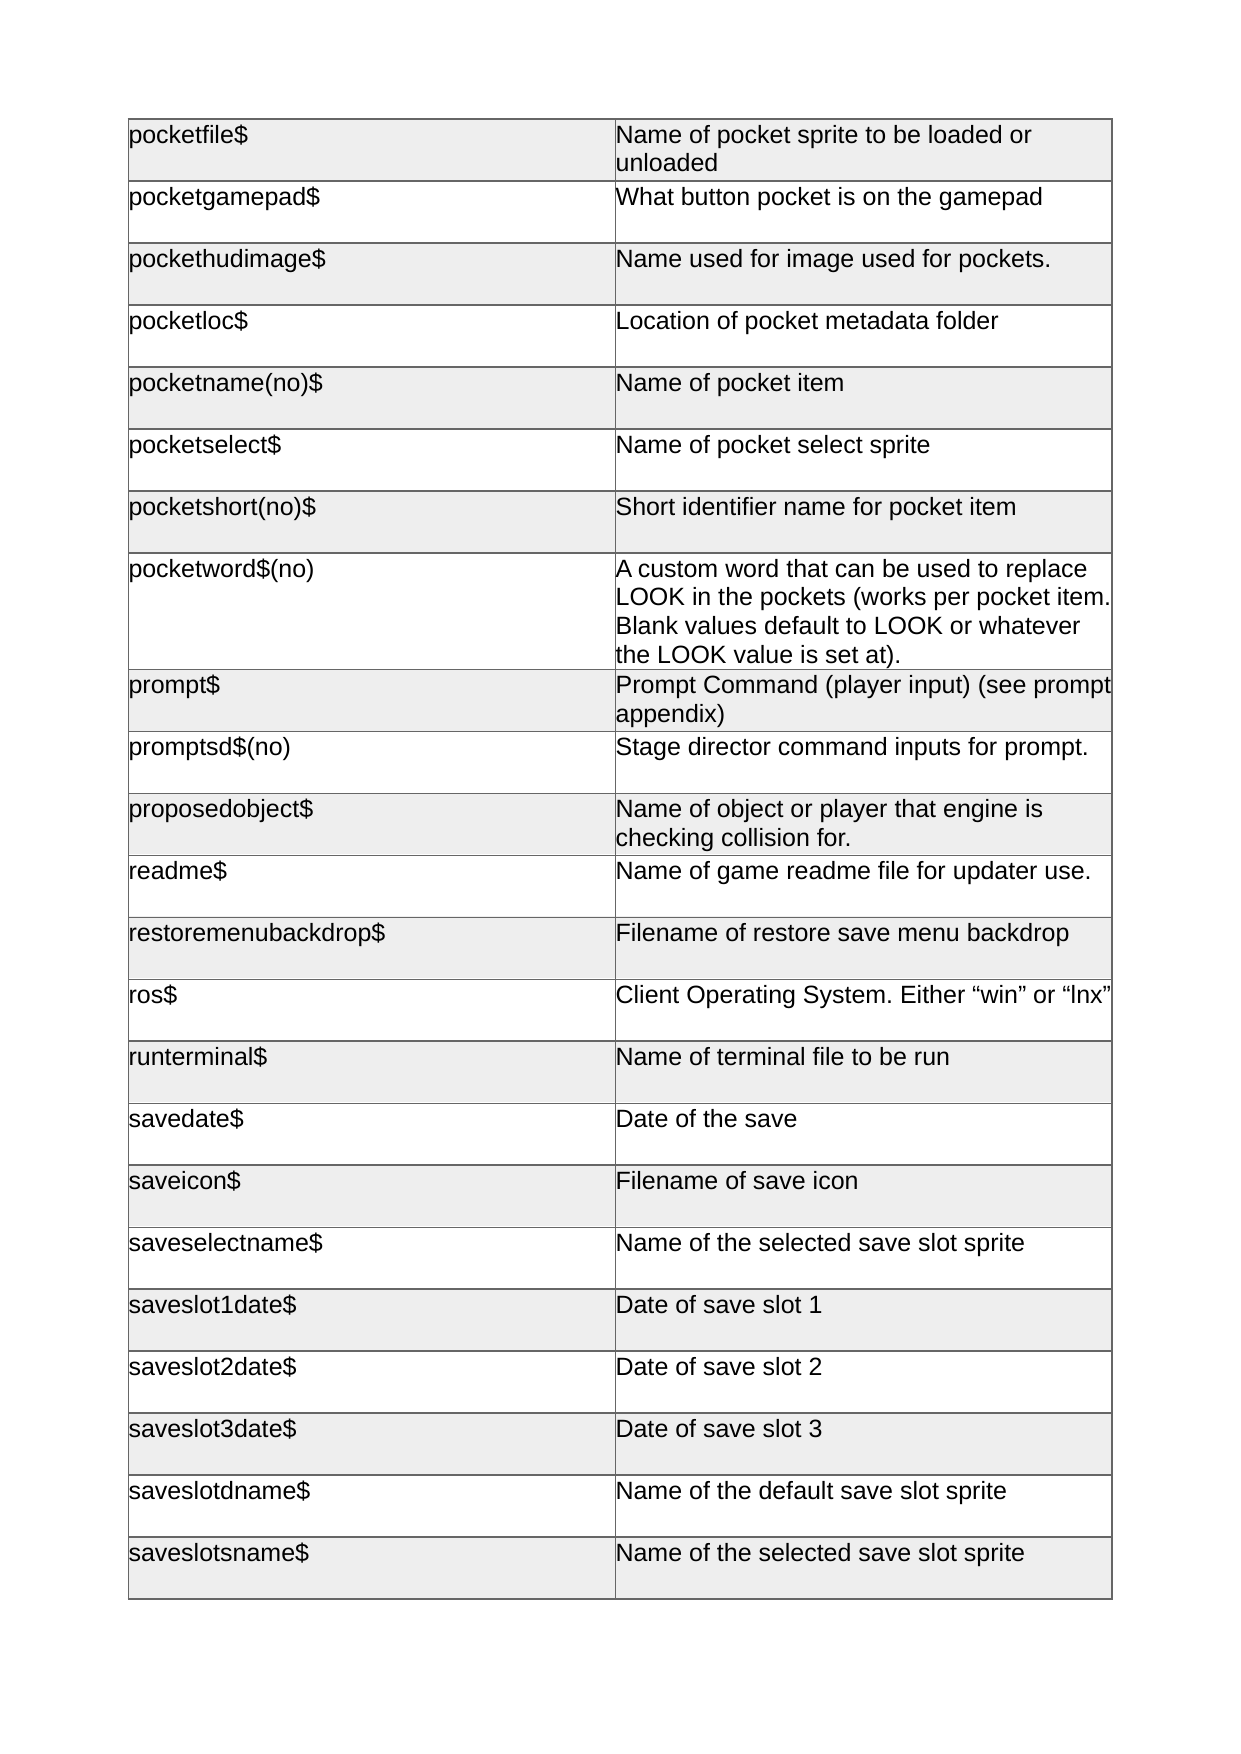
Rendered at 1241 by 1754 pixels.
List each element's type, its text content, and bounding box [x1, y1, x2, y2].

table_cell savedate$ [129, 1104, 615, 1164]
table_cell Name of terminal file to be run [616, 1042, 1111, 1102]
table_cell saveselectname$ [129, 1228, 615, 1288]
table_cell Name of object or player that engine is checking collision for. [616, 794, 1111, 854]
table_cell ros$ [129, 980, 615, 1040]
table_cell pockethudimage$ [129, 244, 615, 304]
table_cell Prompt Command (player input) (see prompt appendix) [616, 670, 1111, 731]
table_cell Location of pocket metadata folder [616, 306, 1111, 366]
table_cell pocketselect$ [129, 430, 615, 490]
table_cell Date of save slot 1 [616, 1290, 1111, 1350]
table_cell pocketfile$ [129, 120, 615, 180]
table_cell Name of the default save slot sprite [616, 1476, 1111, 1536]
table_cell saveslot2date$ [129, 1352, 615, 1412]
table_cell pocketword$(no) [129, 554, 615, 668]
table_cell Client Operating System. Either “win” or “lnx” [616, 980, 1111, 1040]
table_cell Date of save slot 3 [616, 1414, 1111, 1474]
table_cell Stage director command inputs for prompt. [616, 732, 1111, 792]
table_cell A custom word that can be used to replace LOOK in the pockets (works per pocket item. Blank values default to LOOK or whatever the LOOK value is set at). [616, 554, 1111, 668]
table_cell runterminal$ [129, 1042, 615, 1102]
table_cell Date of the save [616, 1104, 1111, 1164]
table_cell Name of pocket item [616, 368, 1111, 428]
table_cell Name of the selected save slot sprite [616, 1538, 1111, 1598]
table_cell Name used for image used for pockets. [616, 244, 1111, 304]
table_cell pocketloc$ [129, 306, 615, 366]
table_cell Name of pocket sprite to be loaded or unloaded [616, 120, 1111, 180]
table_cell saveslot1date$ [129, 1290, 615, 1350]
table_cell saveicon$ [129, 1166, 615, 1226]
table_cell promptsd$(no) [129, 732, 615, 792]
table_cell Name of game readme file for updater use. [616, 856, 1111, 916]
table_cell What button pocket is on the gamepad [616, 182, 1111, 242]
table_cell Filename of restore save menu backdrop [616, 918, 1111, 978]
table_cell readme$ [129, 856, 615, 916]
table_cell Name of the selected save slot sprite [616, 1228, 1111, 1288]
table_cell saveslotsname$ [129, 1538, 615, 1598]
table_cell prompt$ [129, 670, 615, 731]
table_cell saveslot3date$ [129, 1414, 615, 1474]
table_cell saveslotdname$ [129, 1476, 615, 1536]
table_cell restoremenubackdrop$ [129, 918, 615, 978]
table_cell pocketshort(no)$ [129, 492, 615, 552]
table_cell Filename of save icon [616, 1166, 1111, 1226]
table_cell pocketname(no)$ [129, 368, 615, 428]
table_cell Short identifier name for pocket item [616, 492, 1111, 552]
table_cell pocketgamepad$ [129, 182, 615, 242]
table_cell Name of pocket select sprite [616, 430, 1111, 490]
table_cell proposedobject$ [129, 794, 615, 854]
table_cell Date of save slot 2 [616, 1352, 1111, 1412]
